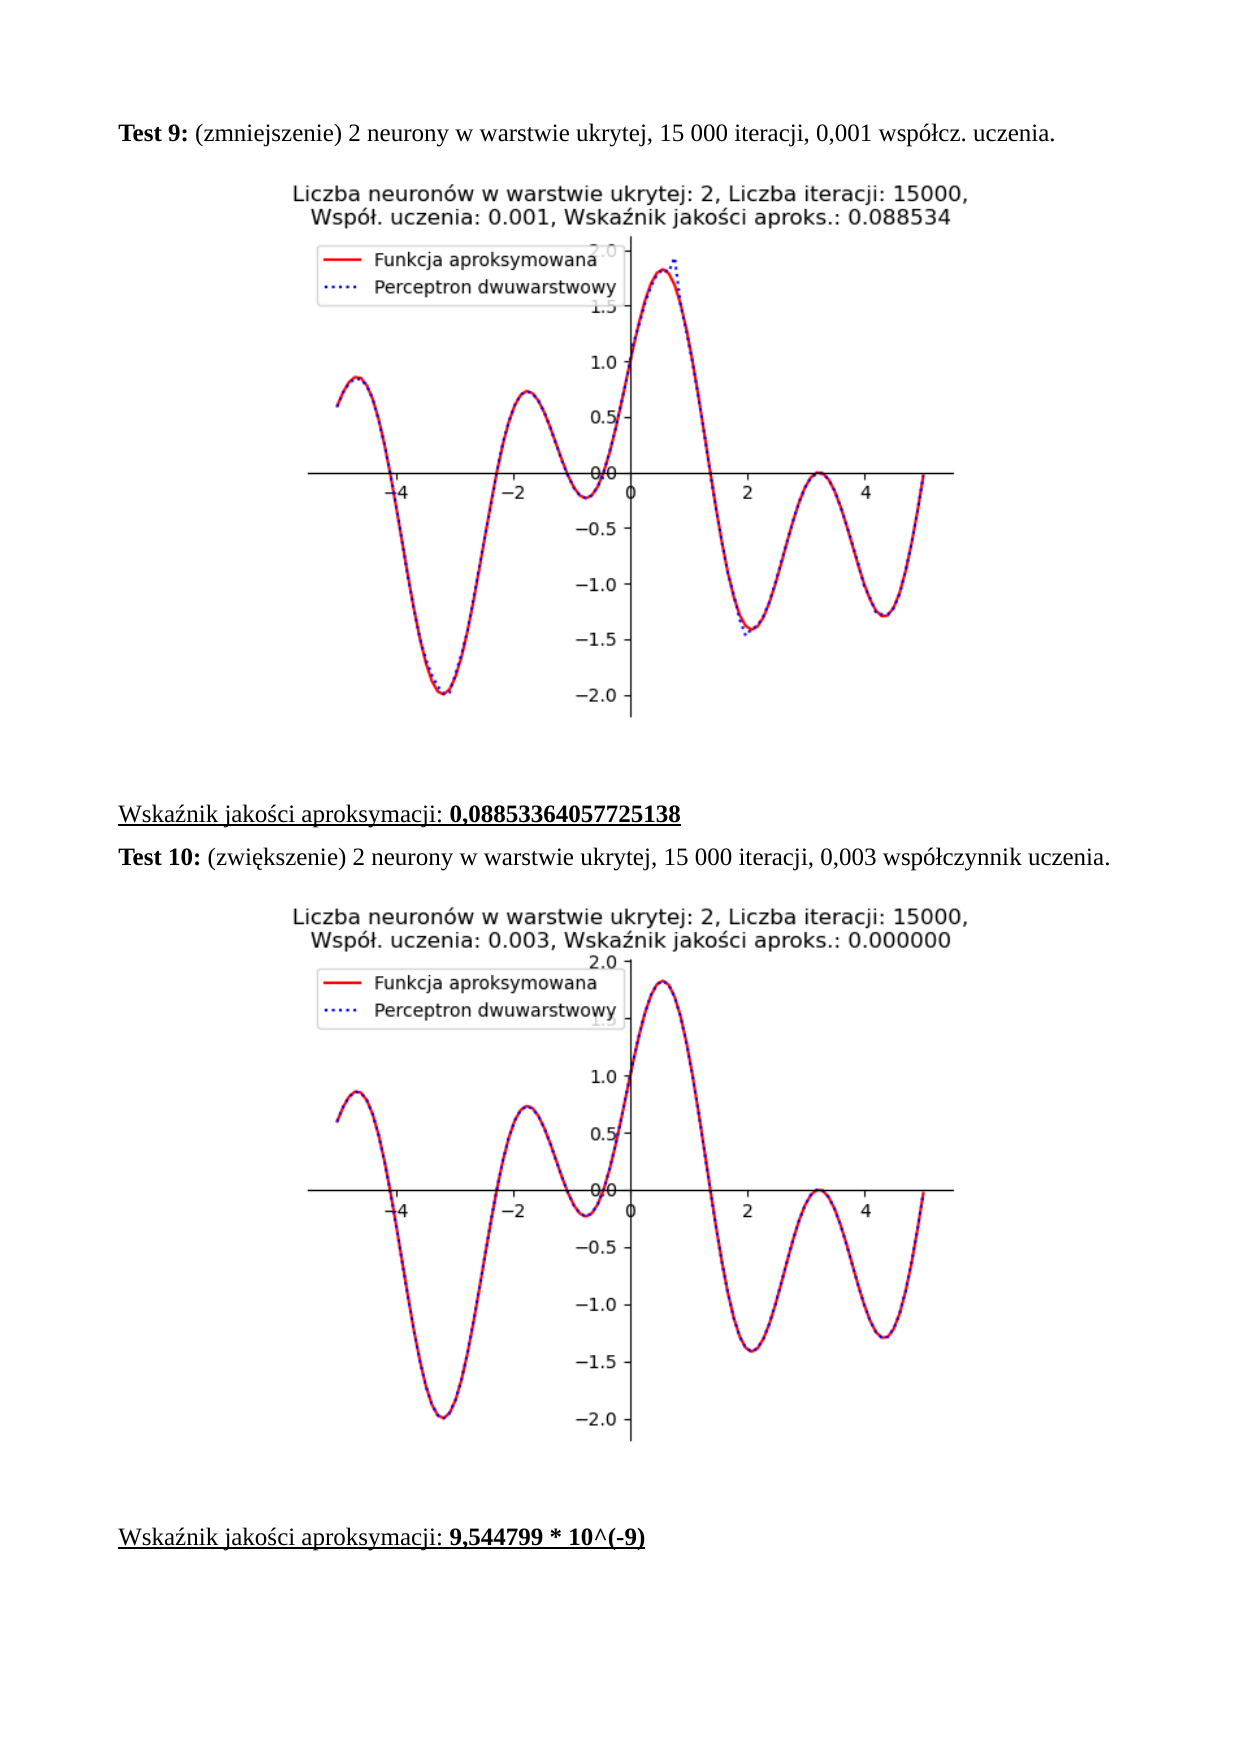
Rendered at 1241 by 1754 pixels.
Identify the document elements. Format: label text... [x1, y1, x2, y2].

picture [204, 161, 1036, 785]
text Wskaźnik jakości aproksymacji: 0,08853364057725138 [118, 161, 1122, 828]
text Wskaźnik jakości aproksymacji: 9,544799 * 10^(-9) [118, 886, 1122, 1551]
text Test 9: (zmniejszenie) 2 neurony w warstwie ukrytej, 15 000 iteracji, 0,001 współcz. uczenia. [118, 118, 1122, 147]
text Test 10: (zwiększenie) 2 neurony w warstwie ukrytej, 15 000 iteracji, 0,003 współczynnik uczenia. [118, 842, 1122, 871]
picture [204, 884, 1036, 1509]
